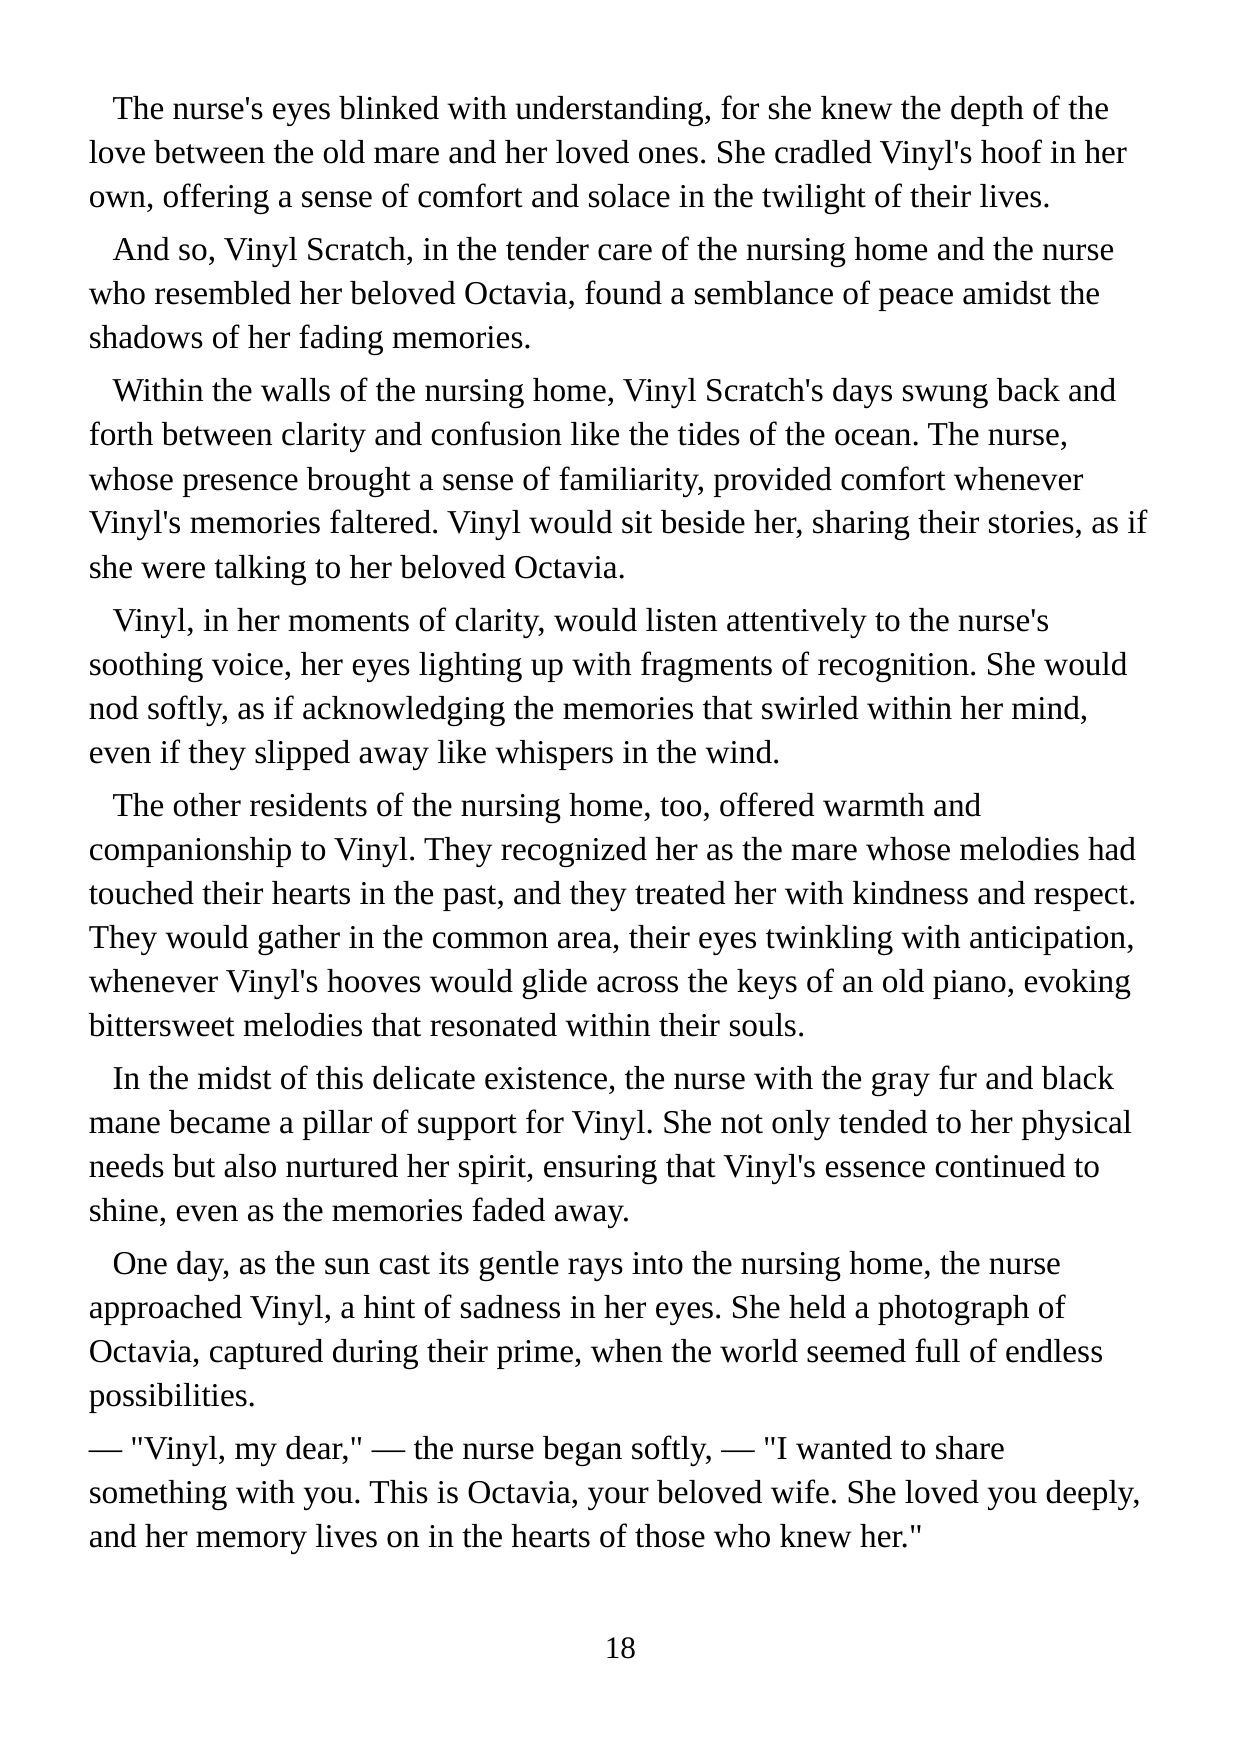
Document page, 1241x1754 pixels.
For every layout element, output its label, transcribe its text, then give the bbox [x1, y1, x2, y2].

text The nurse's eyes blinked with understanding, for she knew the depth of the love between the old mare and her loved ones. She cradled Vinyl's hoof in her own, offering a sense of comfort and solace in the twilight of their lives. [88, 88, 1152, 215]
text In the midst of this delicate existence, the nurse with the gray fur and black mane became a pillar of support for Vinyl. She not only tended to her physical needs but also nurtured her spirit, ensuring that Vinyl's essence continued to shine, even as the memories faded away. [88, 1058, 1152, 1229]
text Within the walls of the nursing home, Vinyl Scratch's days swung back and forth between clarity and confusion like the tides of the ocean. The nurse, whose presence brought a sense of familiarity, provided comfort whenever Vinyl's memories faltered. Vinyl would sit beside her, sharing their stories, as if she were talking to her beloved Octavia. [88, 371, 1152, 585]
text Vinyl, in her moments of clarity, would listen attentively to the nurse's soothing voice, her eyes lighting up with fragments of recognition. She would nod softly, as if acknowledging the memories that swirled within her mind, even if they slipped away like whispers in the wind. [88, 600, 1152, 770]
text — "Vinyl, my dear," — the nurse began softly, — "I wanted to share something with you. This is Octavia, your beloved wife. She loved you deeply, and her memory lives on in the hearts of those who knew her." [88, 1428, 1152, 1555]
text The other residents of the nursing home, too, offered warmth and companionship to Vinyl. They recognized her as the mare whose melodies had touched their hearts in the past, and they treated her with kindness and respect. They would gather in the common area, their eyes twinkling with anticipation, whenever Vinyl's hooves would glide across the keys of an old piano, evoking bittersweet melodies that resonated within their souls. [88, 785, 1152, 1043]
text One day, as the sun cast its gentle rays into the nursing home, the nurse approached Vinyl, a hint of sadness in her eyes. She held a photograph of Octavia, captured during their prime, when the world seemed full of endless possibilities. [88, 1243, 1152, 1414]
text And so, Vinyl Scratch, in the tender care of the nursing home and the nurse who resembled her beloved Octavia, found a semblance of peace amidst the shadows of her fading memories. [88, 229, 1152, 356]
